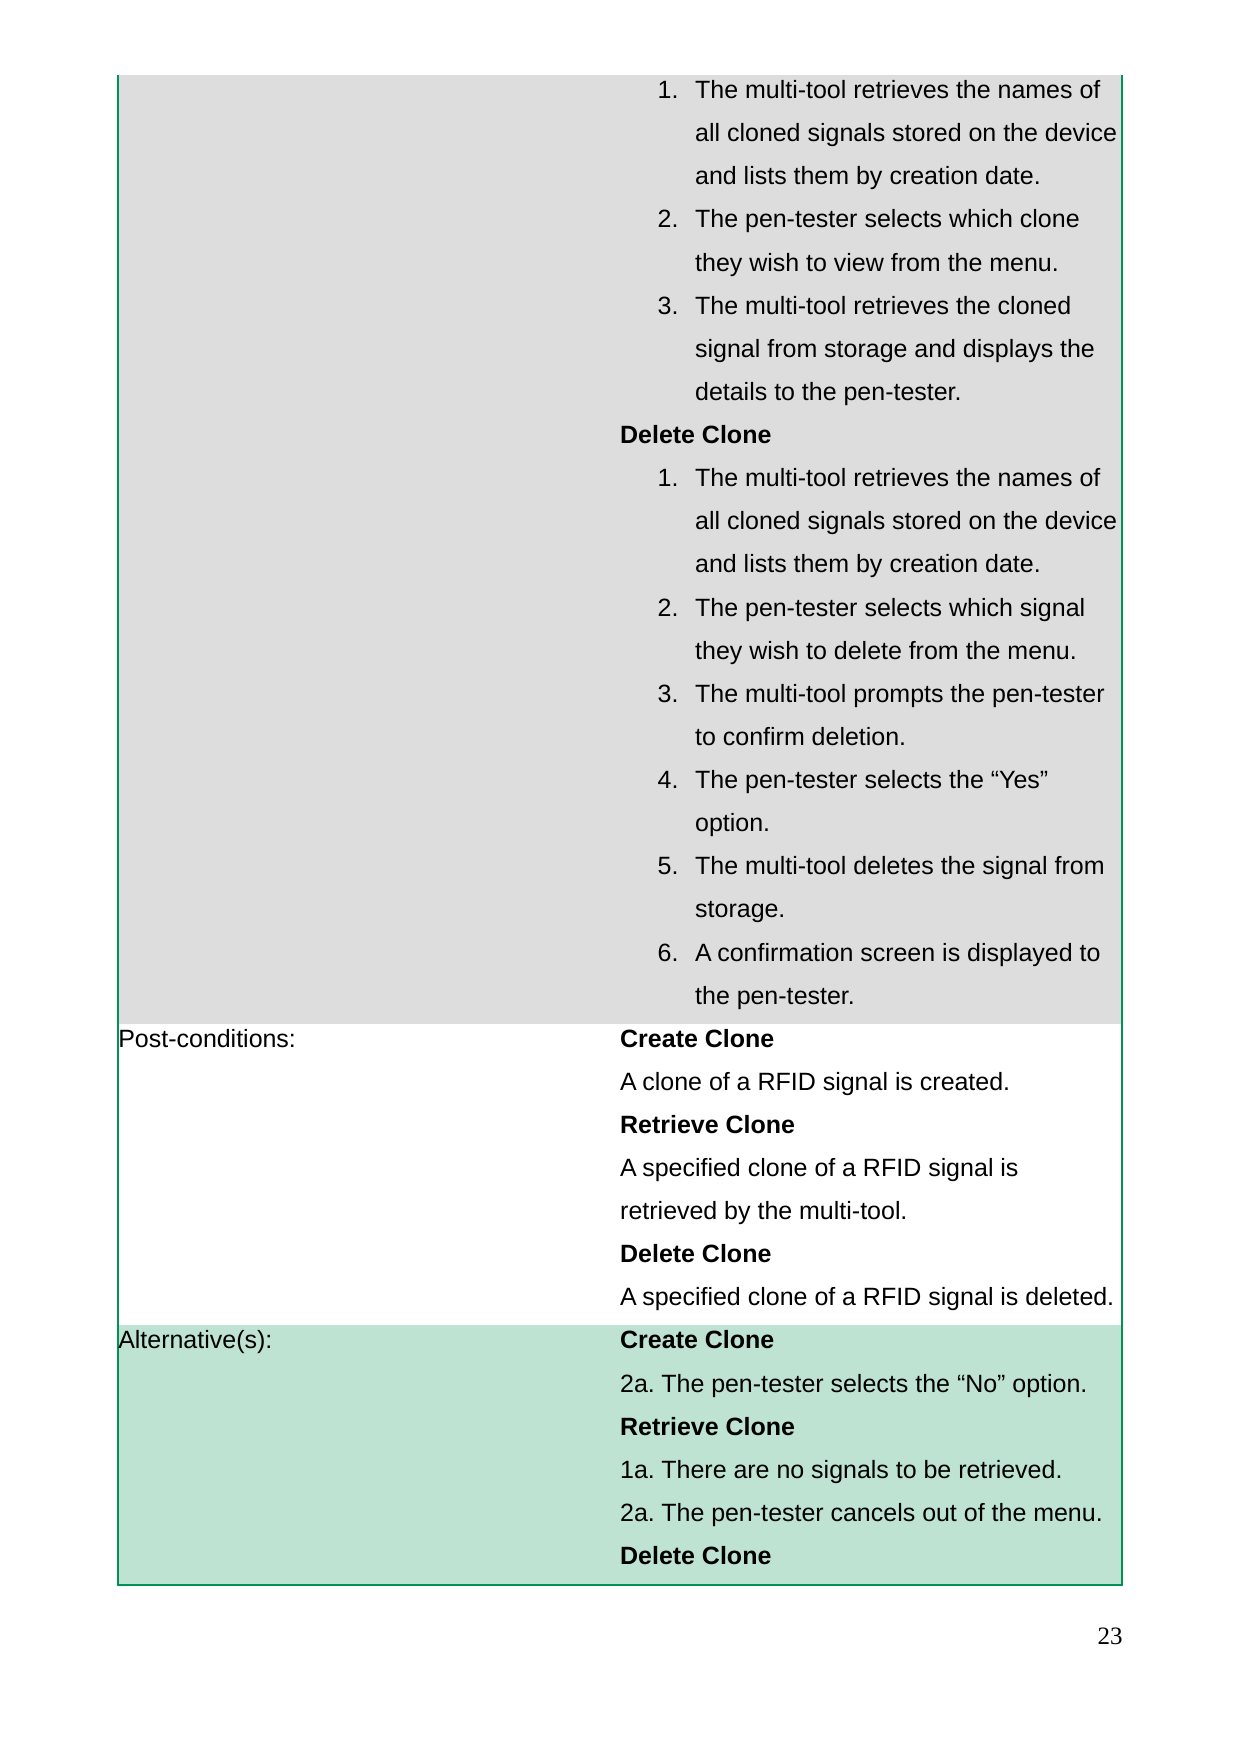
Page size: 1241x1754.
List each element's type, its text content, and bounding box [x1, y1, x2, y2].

table_cell Post-conditions: [119, 1024, 620, 1325]
table_cell Create Clone A clone of a RFID signal is created. Retrieve Clone A specified clone of a RFID signal is retrieved by the multi-tool. Delete Clone A specified clone of a RFID signal is deleted. [620, 1024, 1121, 1325]
table_cell Create Clone 2a. The pen-tester selects the “No” option. Retrieve Clone 1a. There are no signals to be retrieved. 2a. The pen-tester cancels out of the menu. Delete Clone [620, 1325, 1121, 1584]
table_cell [119, 75, 620, 1024]
table_cell Alternative(s): [119, 1325, 620, 1584]
table_cell Create Clone The pen-tester is prompted by the multi-tool to create clone of the RFID signal. The pen-tester selects the “Yes” option. Retrieve Clone The multi-tool retrieves the names of all cloned signals stored on the device and lists them by creation date. The pen-tester selects which clone they wish to view from the menu. The multi-tool retrieves the cloned signal from storage and displays the details to the pen-tester. Delete Clone The multi-tool retrieves the names of all cloned signals stored on the device and lists them by creation date. The pen-tester selects which signal they wish to delete from the menu. The multi-tool prompts the pen-tester to confirm deletion. The pen-tester selects the “Yes” option. The multi-tool deletes the signal from storage. A confirmation screen is displayed to the pen-tester. [620, 75, 1121, 1024]
